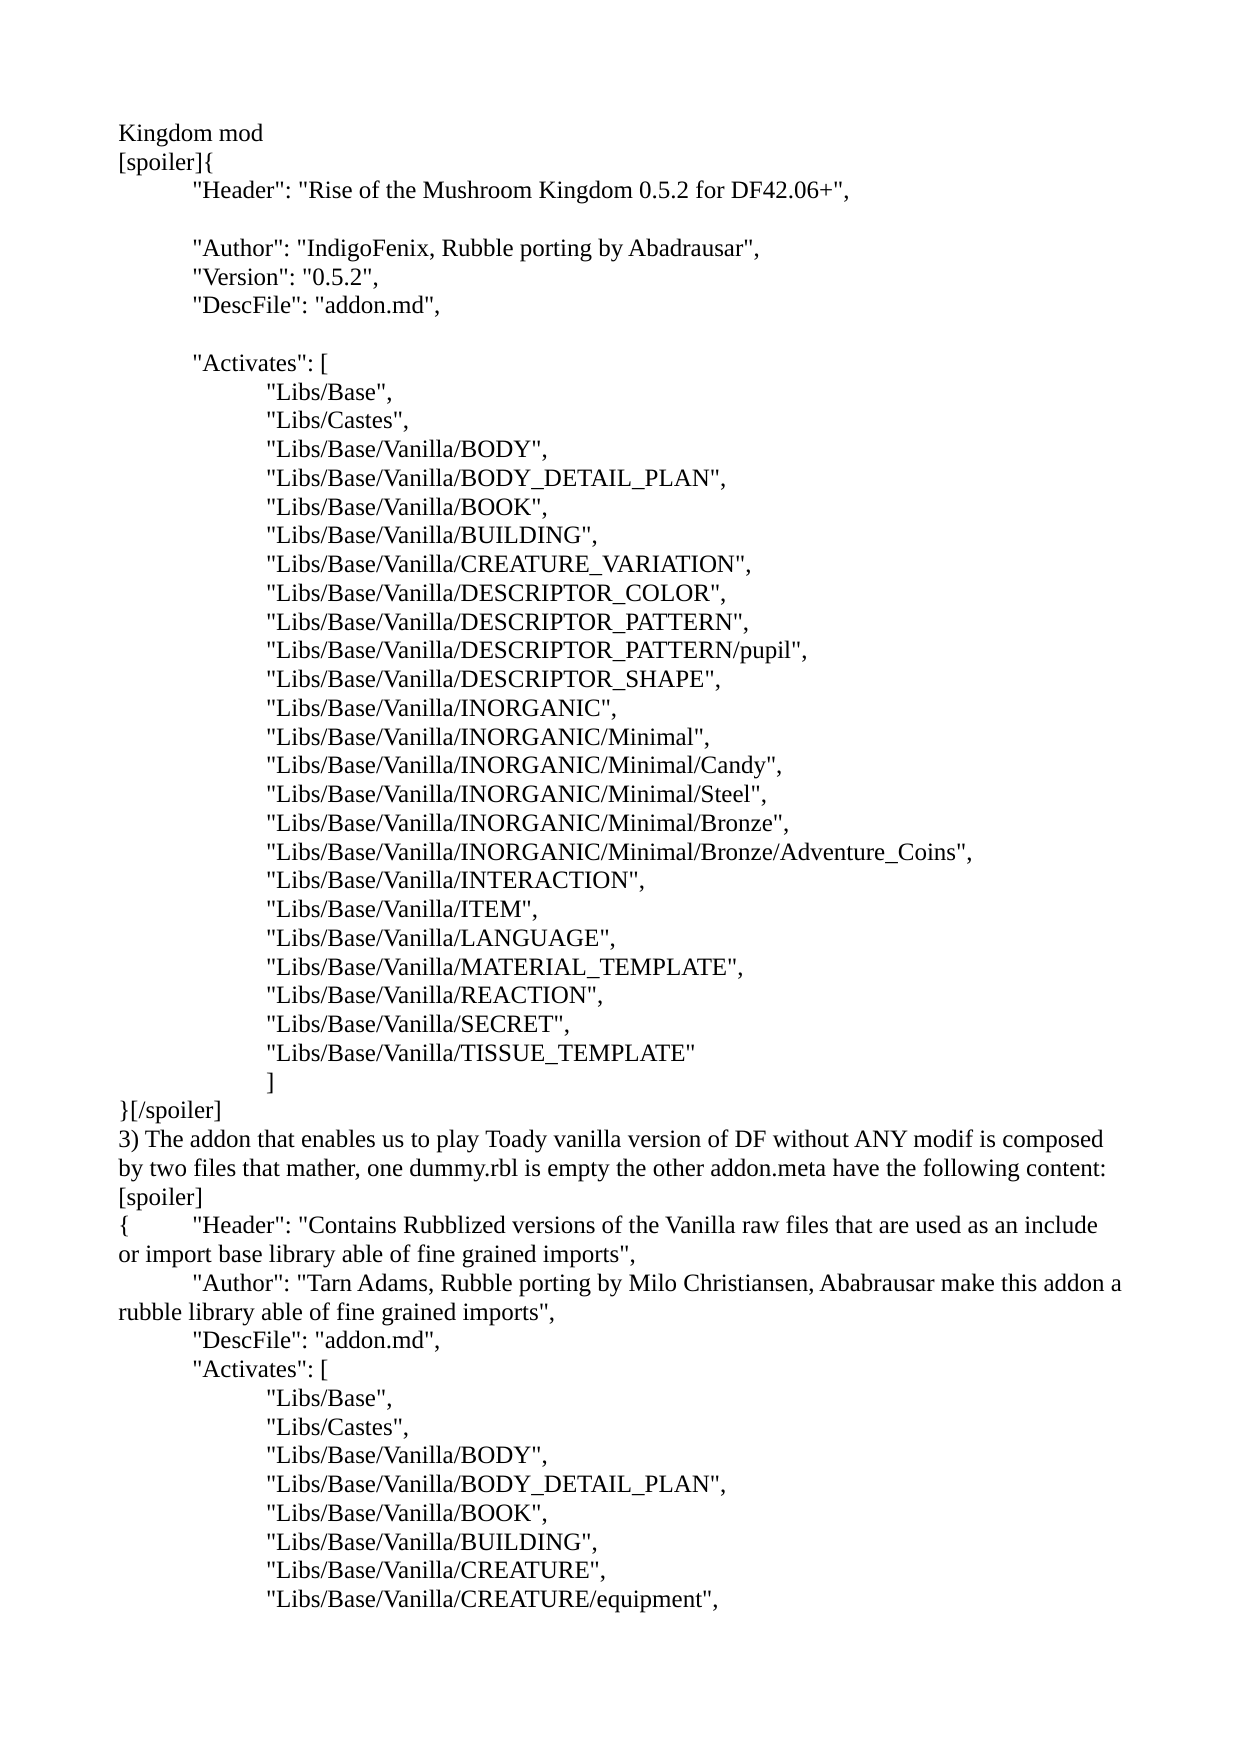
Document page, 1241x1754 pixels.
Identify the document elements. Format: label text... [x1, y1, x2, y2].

text "Libs/Base/Vanilla/CREATURE/equipment", [118, 1584, 1122, 1613]
text "Libs/Castes", [118, 1412, 1122, 1441]
text "Libs/Base/Vanilla/BODY_DETAIL_PLAN", [118, 1469, 1122, 1498]
text "Libs/Base/Vanilla/ITEM", [118, 894, 1122, 923]
text "Libs/Base/Vanilla/SECRET", [118, 1009, 1122, 1038]
text "Header": "Rise of the Mushroom Kingdom 0.5.2 for DF42.06+", [118, 176, 1122, 204]
text "Libs/Base/Vanilla/BODY", [118, 1441, 1122, 1469]
text "Libs/Base/Vanilla/TISSUE_TEMPLATE" [118, 1038, 1122, 1067]
text "Libs/Base/Vanilla/BOOK", [118, 1498, 1122, 1527]
text "Libs/Castes", [118, 406, 1122, 434]
text "Author": "Tarn Adams, Rubble porting by Milo Christiansen, Ababrausar make this addon a rubble library able of fine grained imports", [118, 1268, 1122, 1326]
text "Libs/Base/Vanilla/INTERACTION", [118, 866, 1122, 894]
text "Libs/Base/Vanilla/INORGANIC/Minimal", [118, 722, 1122, 751]
text "Libs/Base/Vanilla/BUILDING", [118, 1527, 1122, 1556]
text "Libs/Base/Vanilla/BOOK", [118, 492, 1122, 521]
text ] [118, 1067, 1122, 1096]
text "Libs/Base", [118, 1383, 1122, 1412]
text "Libs/Base", [118, 377, 1122, 406]
text "Libs/Base/Vanilla/INORGANIC/Minimal/Candy", [118, 751, 1122, 779]
text "Libs/Base/Vanilla/DESCRIPTOR_COLOR", [118, 578, 1122, 607]
text "Libs/Base/Vanilla/CREATURE", [118, 1556, 1122, 1584]
text "Libs/Base/Vanilla/DESCRIPTOR_PATTERN/pupil", [118, 636, 1122, 664]
text { "Header": "Contains Rubblized versions of the Vanilla raw files that are used as an include or import base library able of fine grained imports", [118, 1211, 1122, 1268]
text "Activates": [ [118, 348, 1122, 377]
text Kingdom mod [118, 118, 1122, 147]
text "Version": "0.5.2", [118, 262, 1122, 291]
text "Libs/Base/Vanilla/MATERIAL_TEMPLATE", [118, 952, 1122, 981]
text "Author": "IndigoFenix, Rubble porting by Abadrausar", [118, 233, 1122, 262]
text "Libs/Base/Vanilla/CREATURE_VARIATION", [118, 549, 1122, 578]
text }[/spoiler] [118, 1096, 1122, 1124]
text "Activates": [ [118, 1354, 1122, 1383]
text "Libs/Base/Vanilla/INORGANIC", [118, 693, 1122, 722]
text "Libs/Base/Vanilla/INORGANIC/Minimal/Bronze", [118, 808, 1122, 837]
text "Libs/Base/Vanilla/DESCRIPTOR_PATTERN", [118, 607, 1122, 636]
text [spoiler] [118, 1182, 1122, 1211]
text "Libs/Base/Vanilla/INORGANIC/Minimal/Steel", [118, 779, 1122, 808]
text "Libs/Base/Vanilla/BODY", [118, 434, 1122, 463]
text "Libs/Base/Vanilla/LANGUAGE", [118, 923, 1122, 952]
text "DescFile": "addon.md", [118, 1326, 1122, 1354]
text 3) The addon that enables us to play Toady vanilla version of DF without ANY modif is composed by two files that mather, one dummy.rbl is empty the other addon.meta have the following content: [118, 1124, 1122, 1182]
text "DescFile": "addon.md", [118, 291, 1122, 319]
text "Libs/Base/Vanilla/INORGANIC/Minimal/Bronze/Adventure_Coins", [118, 837, 1122, 866]
text "Libs/Base/Vanilla/BODY_DETAIL_PLAN", [118, 463, 1122, 492]
text "Libs/Base/Vanilla/DESCRIPTOR_SHAPE", [118, 664, 1122, 693]
text "Libs/Base/Vanilla/REACTION", [118, 981, 1122, 1009]
text [spoiler]{ [118, 147, 1122, 176]
text "Libs/Base/Vanilla/BUILDING", [118, 521, 1122, 549]
